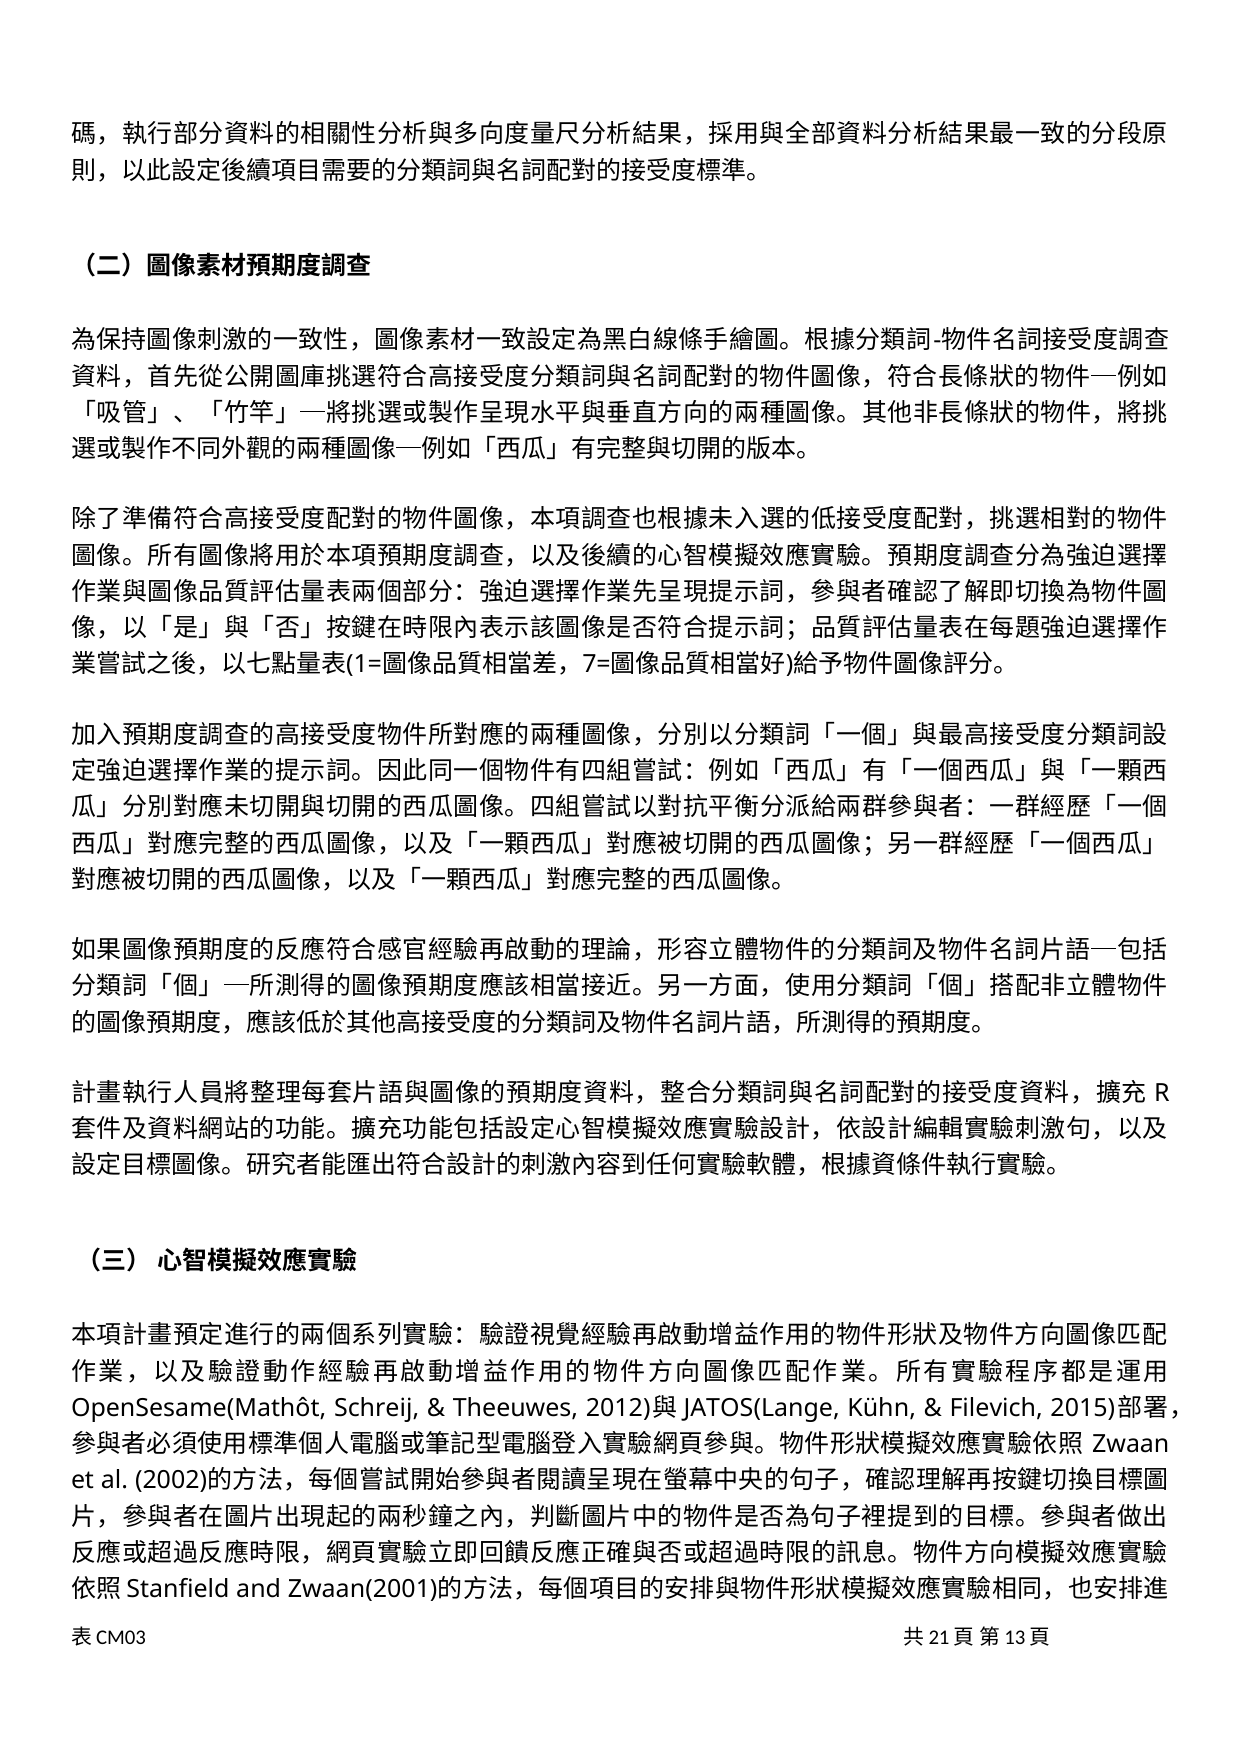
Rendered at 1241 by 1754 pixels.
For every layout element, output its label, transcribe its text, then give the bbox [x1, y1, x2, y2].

text 如果圖像預期度的反應符合感官經驗再啟動的理論，形容立體物件的分類詞及物件名詞片語─包括分類詞「個」─所測得的圖像預期度應該相當接近。另一方面，使用分類詞「個」搭配非立體物件的圖像預期度，應該低於其他高接受度的分類詞及物件名詞片語，所測得的預期度。 [71, 929, 1169, 1038]
text 碼，執行部分資料的相關性分析與多向度量尺分析結果，採用與全部資料分析結果最一致的分段原則，以此設定後續項目需要的分類詞與名詞配對的接受度標準。 [71, 114, 1169, 186]
text 本項計畫預定進行的兩個系列實驗：驗證視覺經驗再啟動增益作用的物件形狀及物件方向圖像匹配作業，以及驗證動作經驗再啟動增益作用的物件方向圖像匹配作業。所有實驗程序都是運用OpenSesame(Mathôt, Schreij, & Theeuwes, 2012)與JATOS(Lange, Kühn, & Filevich, 2015)部署，參與者必須使用標準個人電腦或筆記型電腦登入實驗網頁參與。物件形狀模擬效應實驗依照Zwaan et al. (2002)的方法，每個嘗試開始參與者閱讀呈現在螢幕中央的句子，確認理解再按鍵切換目標圖片，參與者在圖片出現起的兩秒鐘之內，判斷圖片中的物件是否為句子裡提到的目標。參與者做出反應或超過反應時限，網頁實驗立即回饋反應正確與否或超過時限的訊息。物件方向模擬效應實驗依照Stanfield and Zwaan(2001)的方法，每個項目的安排與物件形狀模擬效應實驗相同，也安排進行6到8次嘗試，會出現一項呈現隨機刺激句的回憶測試，參與者要確認在最近完成的三個嘗試有沒有讀過這項刺激句。 [71, 1315, 1169, 1605]
subtitle （三） 心智模擬效應實驗 [71, 1240, 1169, 1276]
text 加入預期度調查的高接受度物件所對應的兩種圖像，分別以分類詞「一個」與最高接受度分類詞設定強迫選擇作業的提示詞。因此同一個物件有四組嘗試：例如「西瓜」有「一個西瓜」與「一顆西瓜」分別對應未切開與切開的西瓜圖像。四組嘗試以對抗平衡分派給兩群參與者：一群經歷「一個西瓜」對應完整的西瓜圖像，以及「一顆西瓜」對應被切開的西瓜圖像；另一群經歷「一個西瓜」對應被切開的西瓜圖像，以及「一顆西瓜」對應完整的西瓜圖像。 [71, 714, 1169, 896]
text 為保持圖像刺激的一致性，圖像素材一致設定為黑白線條手繪圖。根據分類詞-物件名詞接受度調查資料，首先從公開圖庫挑選符合高接受度分類詞與名詞配對的物件圖像，符合長條狀的物件─例如「吸管」、「竹竿」─將挑選或製作呈現水平與垂直方向的兩種圖像。其他非長條狀的物件，將挑選或製作不同外觀的兩種圖像─例如「西瓜」有完整與切開的版本。 [71, 320, 1169, 465]
text 除了準備符合高接受度配對的物件圖像，本項調查也根據未入選的低接受度配對，挑選相對的物件圖像。所有圖像將用於本項預期度調查，以及後續的心智模擬效應實驗。預期度調查分為強迫選擇作業與圖像品質評估量表兩個部分：強迫選擇作業先呈現提示詞，參與者確認了解即切換為物件圖像，以「是」與「否」按鍵在時限內表示該圖像是否符合提示詞；品質評估量表在每題強迫選擇作業嘗試之後，以七點量表(1=圖像品質相當差，7=圖像品質相當好)給予物件圖像評分。 [71, 499, 1169, 680]
text 計畫執行人員將整理每套片語與圖像的預期度資料，整合分類詞與名詞配對的接受度資料，擴充R套件及資料網站的功能。擴充功能包括設定心智模擬效應實驗設計，依設計編輯實驗刺激句，以及設定目標圖像。研究者能匯出符合設計的刺激內容到任何實驗軟體，根據資條件執行實驗。 [71, 1072, 1169, 1181]
subtitle （二）圖像素材預期度調查 [71, 245, 1169, 282]
